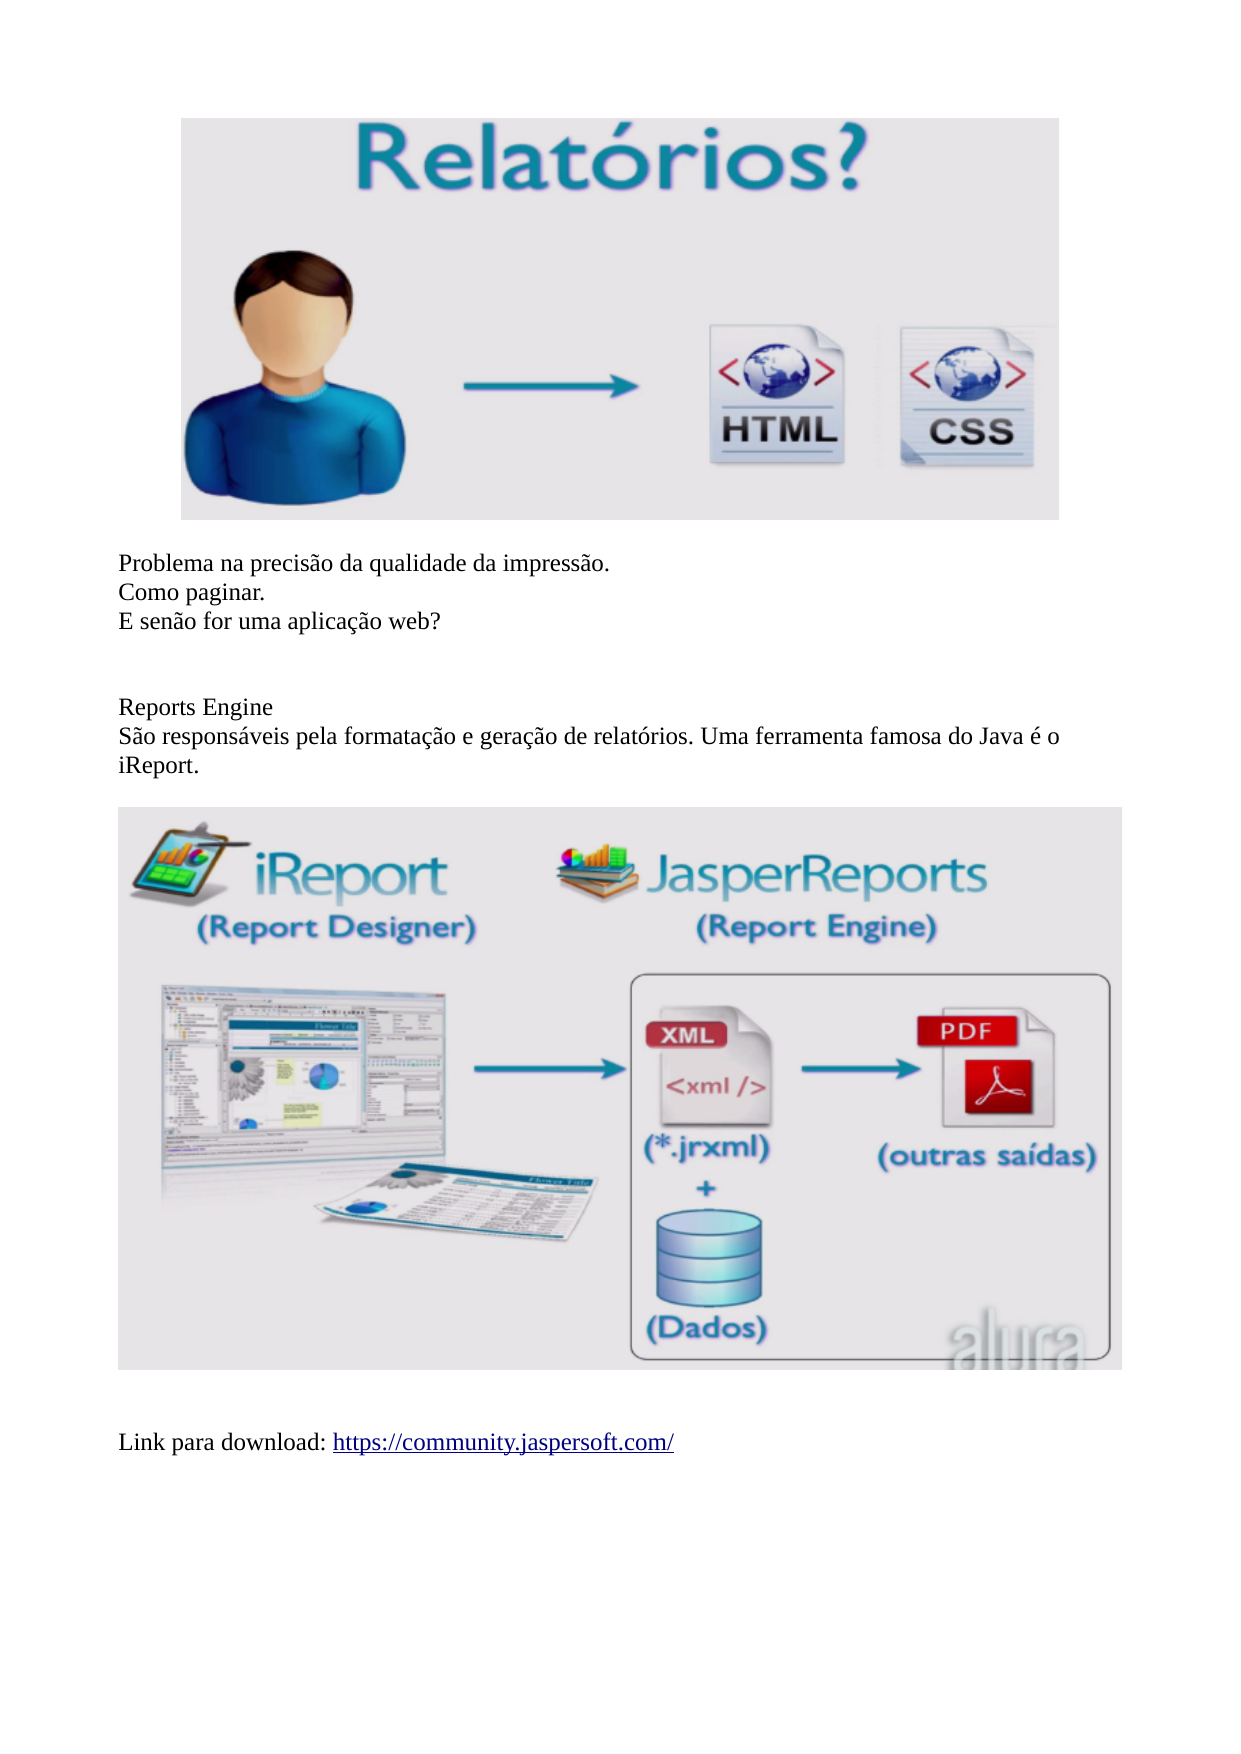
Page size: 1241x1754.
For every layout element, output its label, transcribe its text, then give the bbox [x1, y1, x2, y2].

picture [181, 118, 1060, 520]
text Como paginar. [118, 577, 1122, 606]
text E senão for uma aplicação web? [118, 606, 1122, 635]
picture [118, 807, 1123, 1370]
text Reports Engine [118, 692, 1122, 721]
text São responsáveis pela formatação e geração de relatórios. Uma ferramenta famosa do Java é o iReport. [118, 721, 1122, 778]
text Link para download: https://community.jaspersoft.com/ [118, 1427, 1122, 1456]
text Problema na precisão da qualidade da impressão. [118, 548, 1122, 577]
